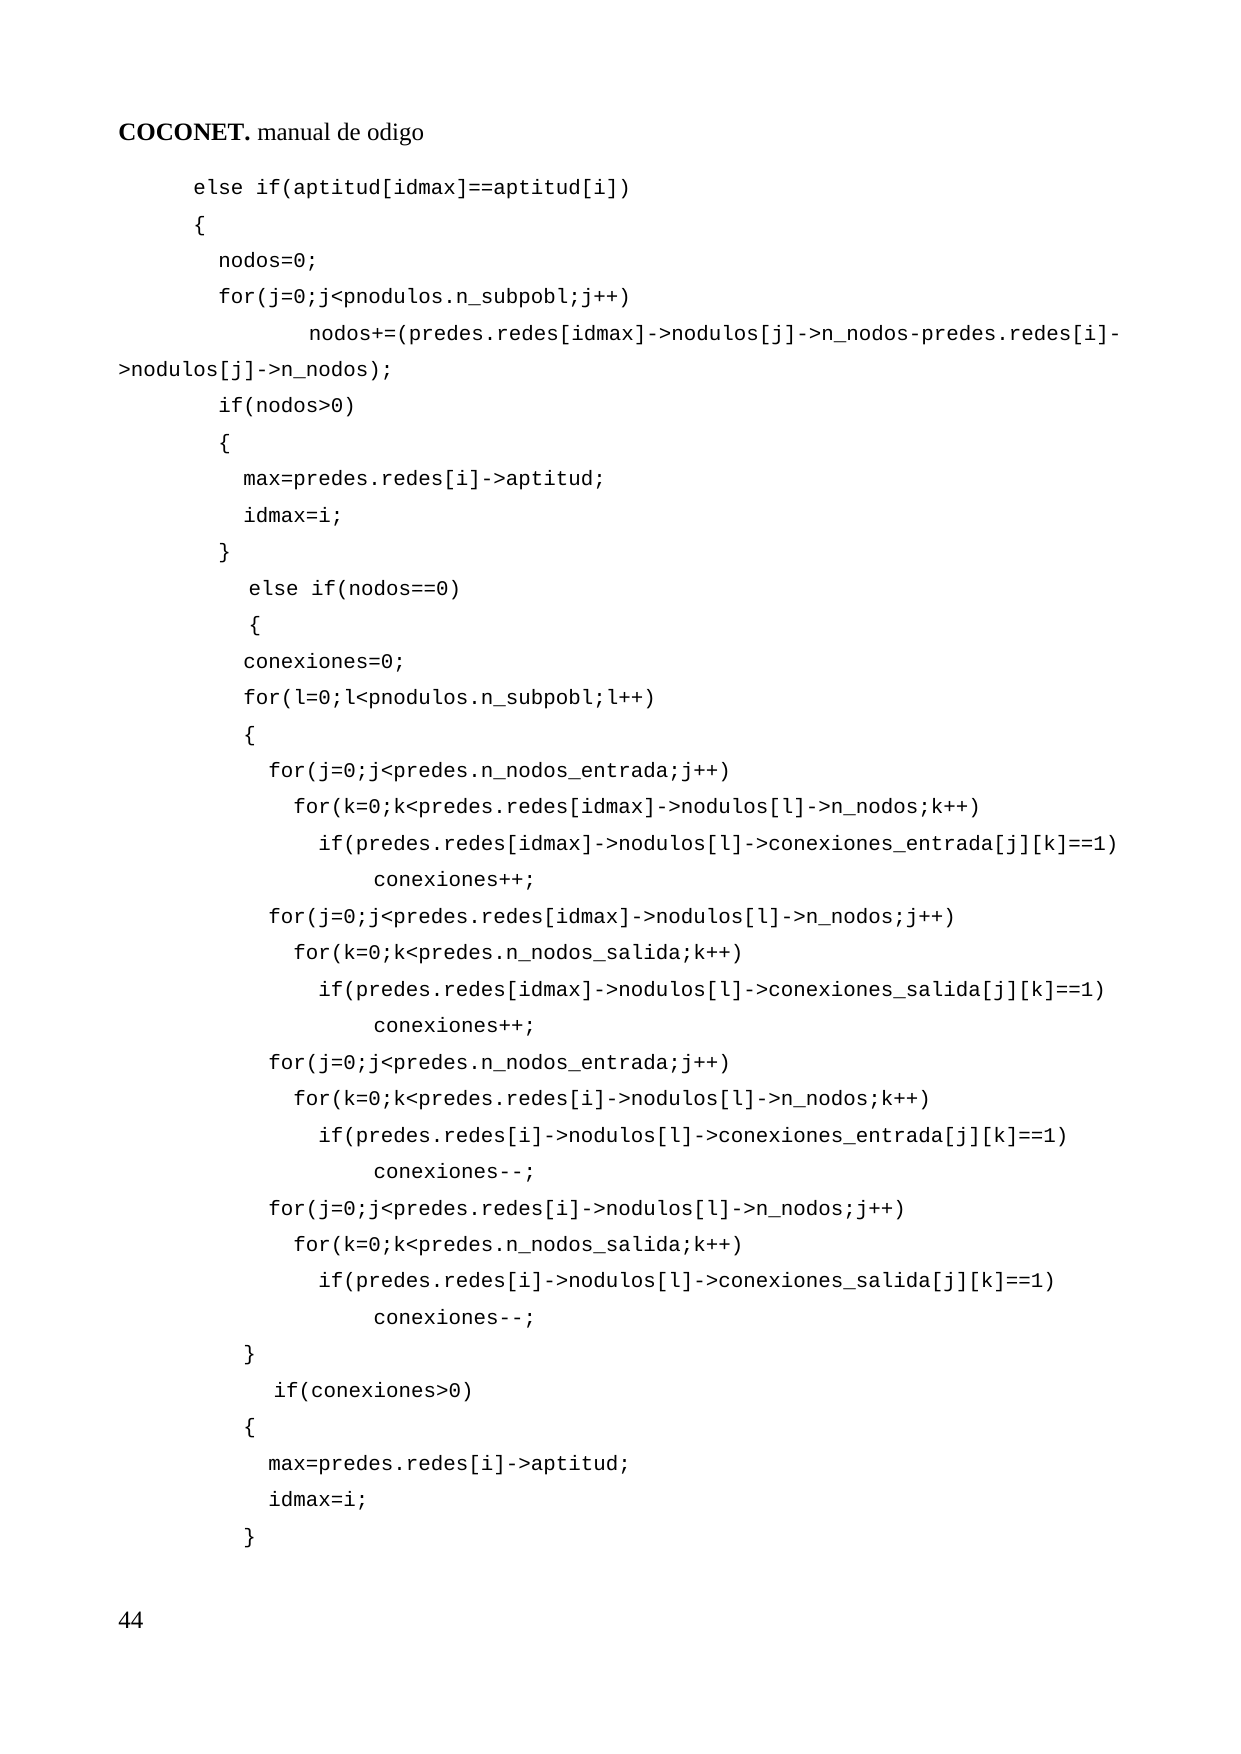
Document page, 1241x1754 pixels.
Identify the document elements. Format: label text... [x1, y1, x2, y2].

text for(k=0;k<predes.redes[idmax]->nodulos[l]->n_nodos;k++) [118, 796, 1122, 820]
text for(j=0;j<predes.redes[idmax]->nodulos[l]->n_nodos;j++) [118, 906, 1122, 930]
text } [118, 1343, 1122, 1367]
text conexiones=0; [118, 651, 1122, 674]
text if(conexiones>0) [118, 1380, 1122, 1404]
text { [118, 1416, 1122, 1440]
text else if(nodos==0) [118, 578, 1122, 602]
text for(k=0;k<predes.n_nodos_salida;k++) [118, 942, 1122, 966]
text { [118, 432, 1122, 456]
text { [118, 723, 1122, 747]
text conexiones--; [118, 1161, 1122, 1185]
text for(k=0;k<predes.n_nodos_salida;k++) [118, 1234, 1122, 1258]
text for(k=0;k<predes.redes[i]->nodulos[l]->n_nodos;k++) [118, 1088, 1122, 1112]
text } [118, 541, 1122, 565]
text { [118, 213, 1122, 237]
text conexiones--; [118, 1307, 1122, 1331]
text if(predes.redes[i]->nodulos[l]->conexiones_salida[j][k]==1) [118, 1270, 1122, 1294]
text { [118, 614, 1122, 638]
text nodos=0; [118, 250, 1122, 274]
text if(nodos>0) [118, 395, 1122, 419]
text for(l=0;l<pnodulos.n_subpobl;l++) [118, 687, 1122, 711]
text idmax=i; [118, 505, 1122, 529]
text nodos+=(predes.redes[idmax]->nodulos[j]->n_nodos-predes.redes[i]->nodulos[j]->n_nodos); [118, 323, 1122, 383]
text for(j=0;j<predes.redes[i]->nodulos[l]->n_nodos;j++) [118, 1197, 1122, 1221]
text max=predes.redes[i]->aptitud; [118, 1453, 1122, 1477]
text max=predes.redes[i]->aptitud; [118, 468, 1122, 492]
text else if(aptitud[idmax]==aptitud[i]) [118, 177, 1122, 201]
text if(predes.redes[i]->nodulos[l]->conexiones_entrada[j][k]==1) [118, 1124, 1122, 1148]
text for(j=0;j<pnodulos.n_subpobl;j++) [118, 286, 1122, 310]
text if(predes.redes[idmax]->nodulos[l]->conexiones_entrada[j][k]==1) [118, 833, 1122, 857]
text idmax=i; [118, 1489, 1122, 1513]
text conexiones++; [118, 1015, 1122, 1039]
text if(predes.redes[idmax]->nodulos[l]->conexiones_salida[j][k]==1) [118, 979, 1122, 1003]
text conexiones++; [118, 869, 1122, 893]
text for(j=0;j<predes.n_nodos_entrada;j++) [118, 1052, 1122, 1076]
text } [118, 1526, 1122, 1549]
text for(j=0;j<predes.n_nodos_entrada;j++) [118, 760, 1122, 784]
